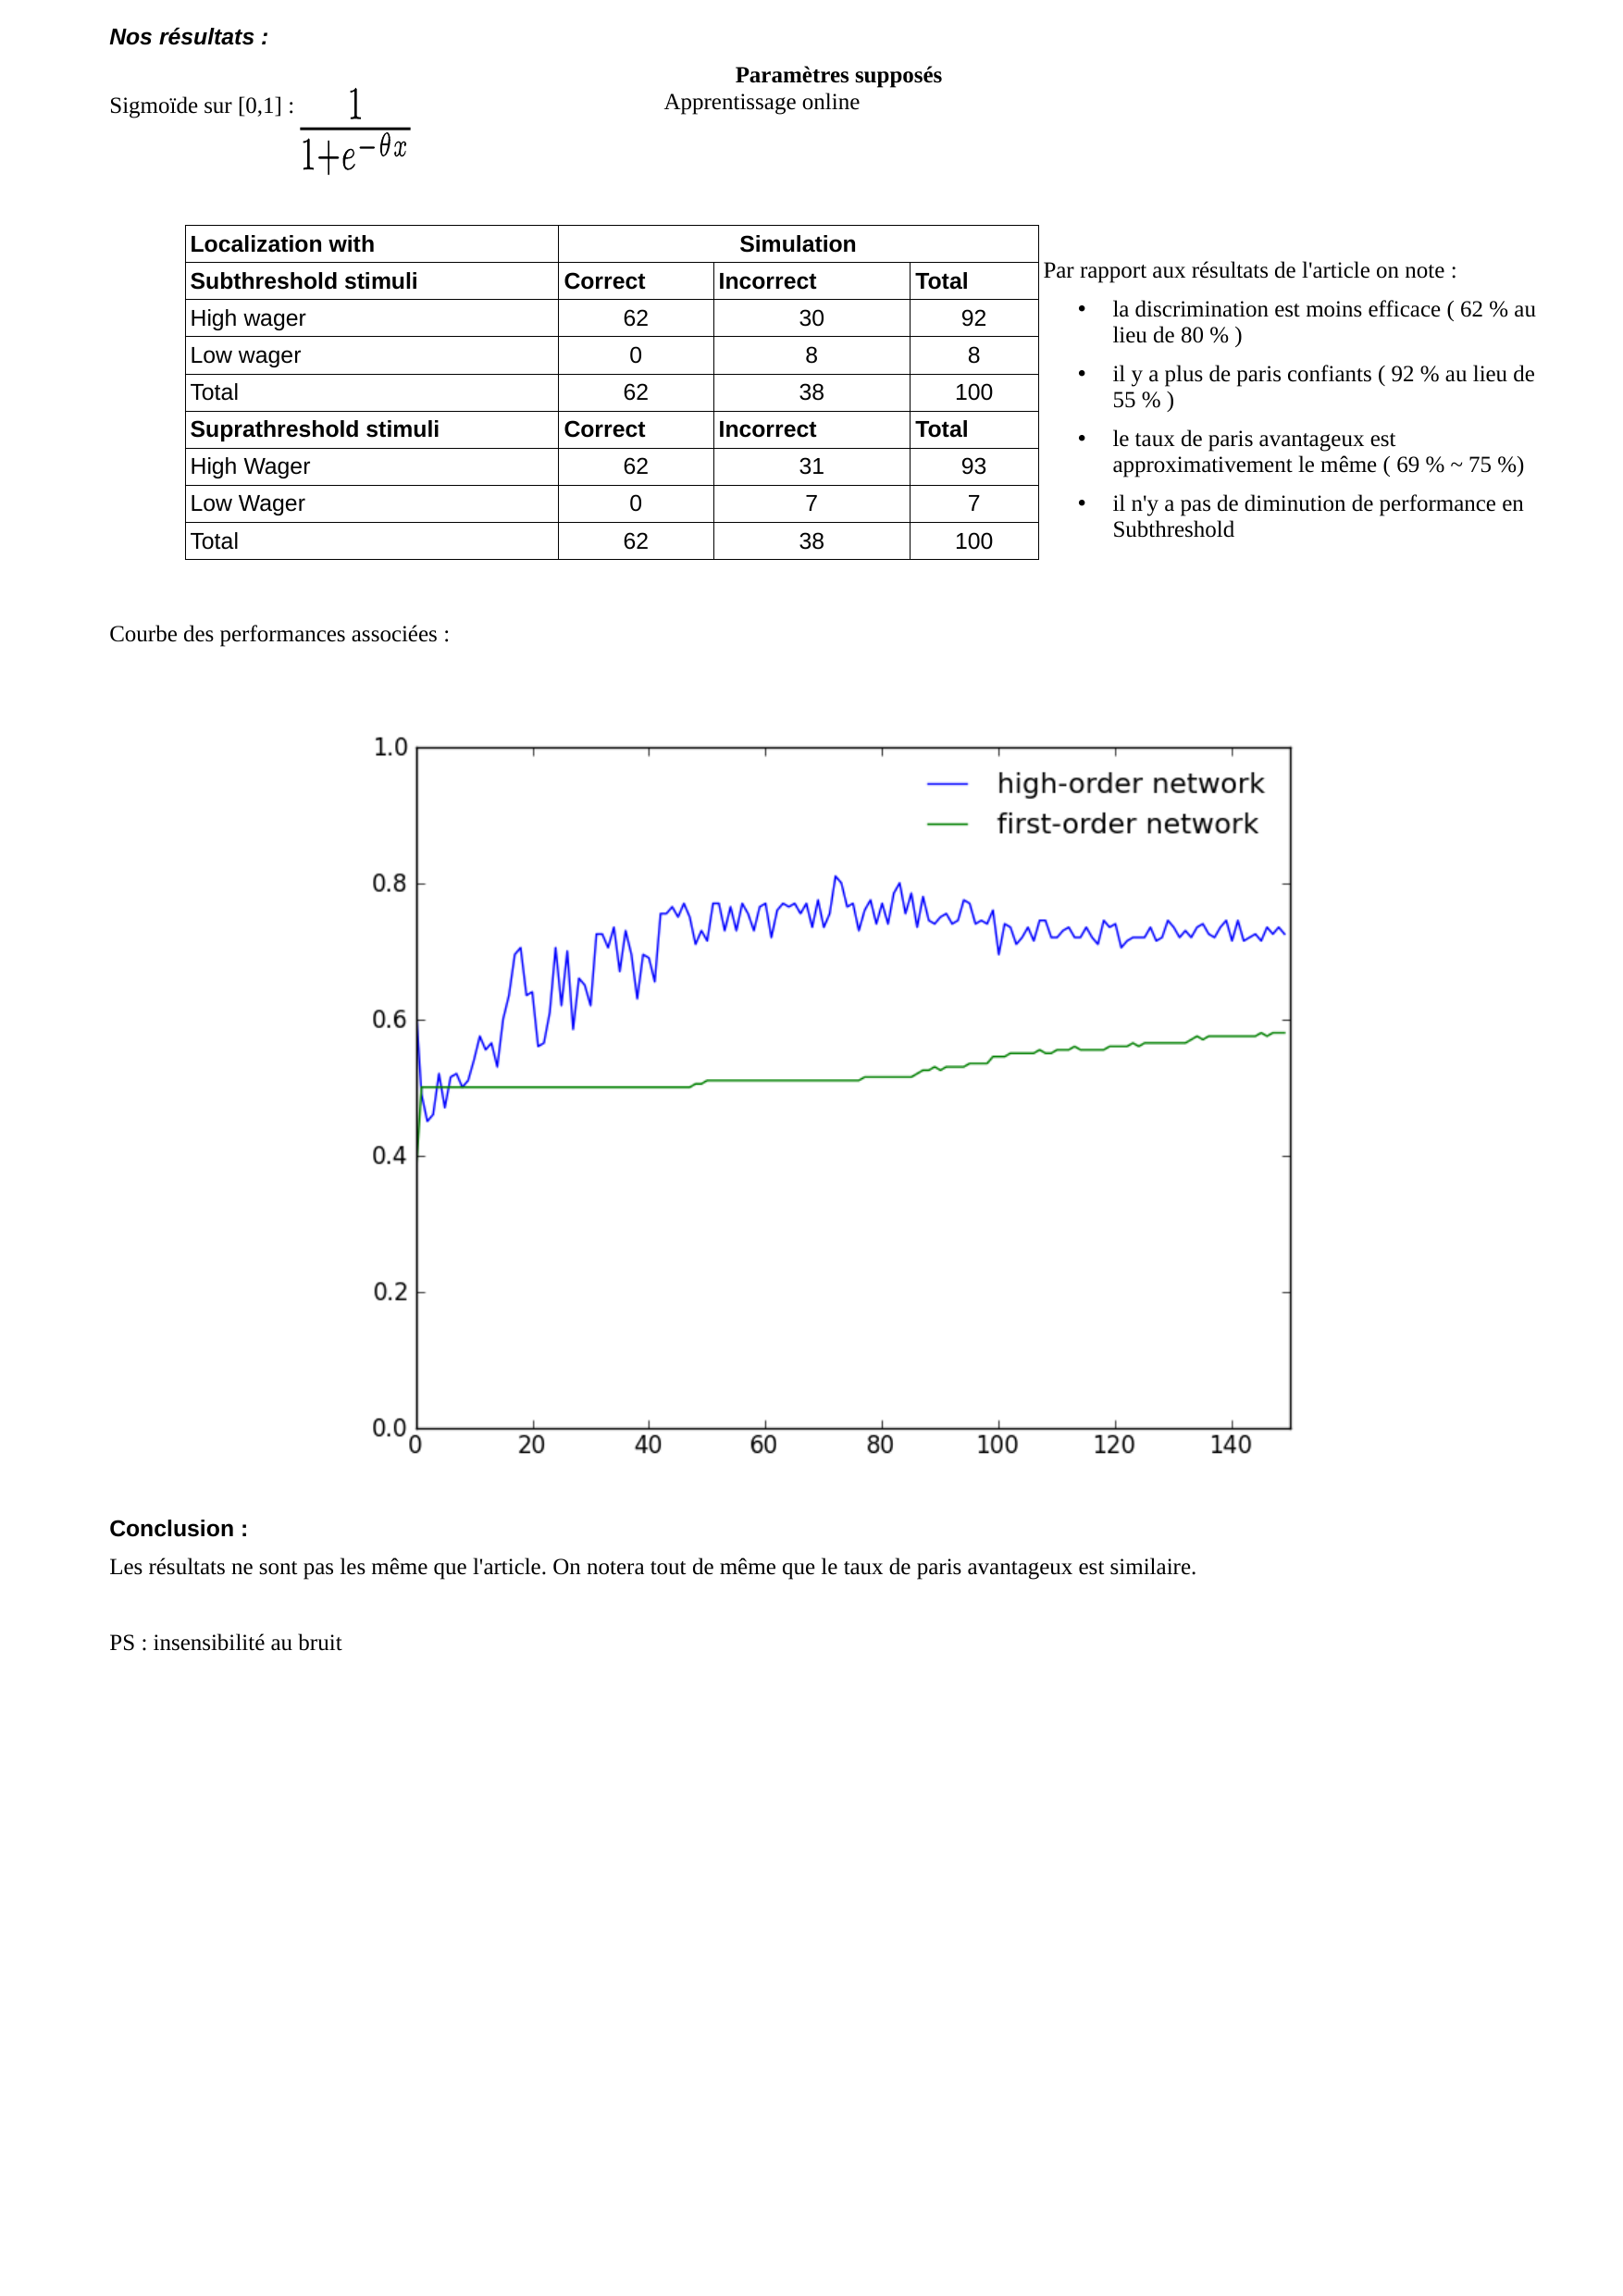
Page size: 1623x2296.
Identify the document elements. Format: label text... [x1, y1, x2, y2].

subtitle Paramètres supposés [109, 61, 1568, 88]
table_cell Correct [559, 412, 713, 448]
table_header Par rapport aux résultats de l'article on note : la discrimination est moins efficace ( 62 % au lieu de 80 % ) il y a plus de paris confiants ( 92 % au lieu de 55 % ) le taux de paris avantageux est approximativement le même ( 69 % ~ 75 %) il n'y a pas de diminution de performance en Subthreshold [1039, 225, 1560, 559]
table_header Apprentissage online [664, 88, 1568, 187]
table_cell 7 [714, 486, 910, 522]
table_cell 92 [911, 300, 1038, 336]
table_header Sigmoïde sur [0,1] : [109, 88, 663, 187]
table_cell 0 [559, 337, 713, 373]
table_cell 8 [911, 337, 1038, 373]
table_cell 8 [714, 337, 910, 373]
table_cell 7 [911, 486, 1038, 522]
table_cell 38 [714, 375, 910, 410]
table_cell Correct [559, 263, 713, 299]
table_cell Subthreshold stimuli [186, 263, 558, 299]
text Les résultats ne sont pas les même que l'article. On notera tout de même que le taux de paris avantageux est similaire. [109, 1553, 1568, 1579]
table_header Localization with [186, 226, 558, 262]
table_cell 100 [911, 375, 1038, 410]
table_cell Low wager [186, 337, 558, 373]
table_cell 100 [911, 523, 1038, 559]
table_cell Total [911, 263, 1038, 299]
table_cell 62 [559, 523, 713, 559]
table_cell Total [186, 523, 558, 559]
table_cell Total [186, 375, 558, 410]
table_cell 62 [559, 449, 713, 485]
subtitle Nos résultats : [109, 23, 1568, 49]
table_header Simulation [559, 226, 1038, 262]
table_cell 0 [559, 486, 713, 522]
table_cell Incorrect [714, 263, 910, 299]
table_cell High Wager [186, 449, 558, 485]
text Courbe des performances associées : [109, 621, 1568, 647]
table_cell Total [911, 412, 1038, 448]
subtitle Conclusion : [109, 1515, 1568, 1541]
table_cell 30 [714, 300, 910, 336]
table_cell Suprathreshold stimuli [186, 412, 558, 448]
table_cell 31 [714, 449, 910, 485]
table_cell Low Wager [186, 486, 558, 522]
table_cell 62 [559, 375, 713, 410]
table_cell 62 [559, 300, 713, 336]
table_cell High wager [186, 300, 558, 336]
table_cell 38 [714, 523, 910, 559]
table_cell Incorrect [714, 412, 910, 448]
table_cell 93 [911, 449, 1038, 485]
text PS : insensibilité au bruit [109, 1629, 1568, 1656]
picture [275, 663, 1403, 1513]
